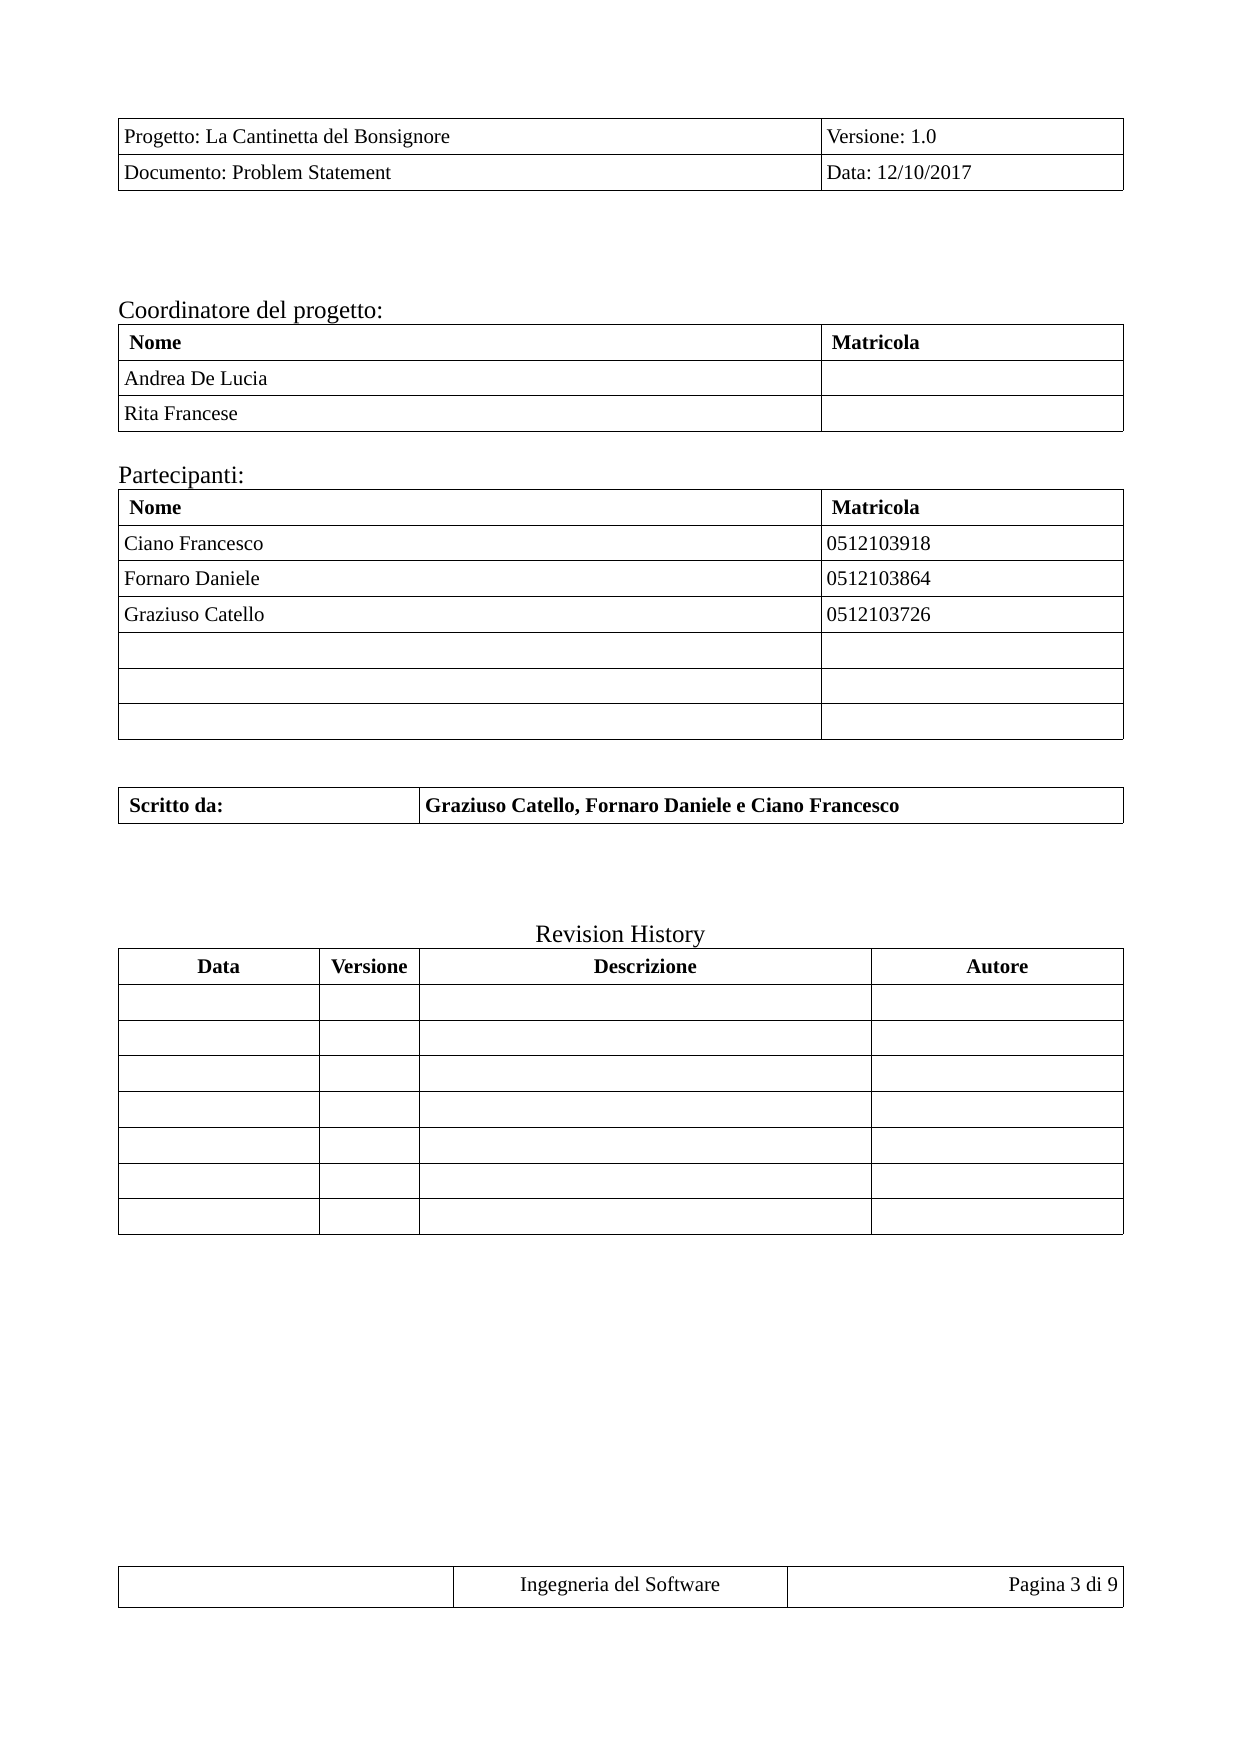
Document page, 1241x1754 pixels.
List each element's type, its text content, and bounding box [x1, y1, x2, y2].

table_cell 0512103726 [822, 597, 1123, 632]
table_cell [119, 1164, 319, 1198]
table_cell [119, 1092, 319, 1127]
table_cell [872, 985, 1123, 1020]
table_cell 0512103864 [822, 561, 1123, 596]
table_cell [119, 633, 821, 667]
table_header Data [119, 949, 319, 984]
table_header Matricola [822, 325, 1123, 360]
table_header Descrizione [420, 949, 871, 984]
table_header Matricola [822, 490, 1123, 524]
table_cell [320, 1199, 419, 1234]
table_cell [822, 361, 1123, 395]
table_cell [420, 1128, 871, 1163]
table_cell 0512103918 [822, 526, 1123, 560]
table_header Scritto da: [119, 788, 419, 823]
table_cell Graziuso Catello [119, 597, 821, 632]
table_cell [420, 1092, 871, 1127]
table_cell [119, 1056, 319, 1091]
table_header Nome [119, 490, 821, 524]
text Coordinatore del progetto: [118, 295, 1122, 324]
table_cell [872, 1164, 1123, 1198]
table_cell [320, 985, 419, 1020]
table_cell [119, 1128, 319, 1163]
table_cell [420, 985, 871, 1020]
table_cell [119, 1021, 319, 1055]
table_cell [872, 1128, 1123, 1163]
table_cell Ciano Francesco [119, 526, 821, 560]
text Revision History [118, 919, 1122, 948]
table_cell Rita Francese [119, 396, 821, 431]
table_cell [872, 1092, 1123, 1127]
table_cell [872, 1021, 1123, 1055]
table_cell [822, 704, 1123, 739]
table_header Graziuso Catello, Fornaro Daniele e Ciano Francesco [420, 788, 1123, 823]
table_cell [872, 1056, 1123, 1091]
table_cell Andrea De Lucia [119, 361, 821, 395]
table_cell [420, 1056, 871, 1091]
table_cell [119, 1199, 319, 1234]
table_cell [119, 704, 821, 739]
table_header Autore [872, 949, 1123, 984]
text Partecipanti: [118, 460, 1122, 489]
table_cell [420, 1021, 871, 1055]
table_cell [119, 985, 319, 1020]
table_cell [320, 1164, 419, 1198]
table_cell [420, 1199, 871, 1234]
table_cell [420, 1164, 871, 1198]
table_cell [320, 1092, 419, 1127]
table_header Nome [119, 325, 821, 360]
table_header Versione [320, 949, 419, 984]
table_cell [872, 1199, 1123, 1234]
table_cell Fornaro Daniele [119, 561, 821, 596]
table_cell [320, 1021, 419, 1055]
table_cell [822, 396, 1123, 431]
table_cell [320, 1128, 419, 1163]
table_cell [320, 1056, 419, 1091]
table_cell [822, 633, 1123, 667]
table_cell [822, 669, 1123, 703]
table_cell [119, 669, 821, 703]
